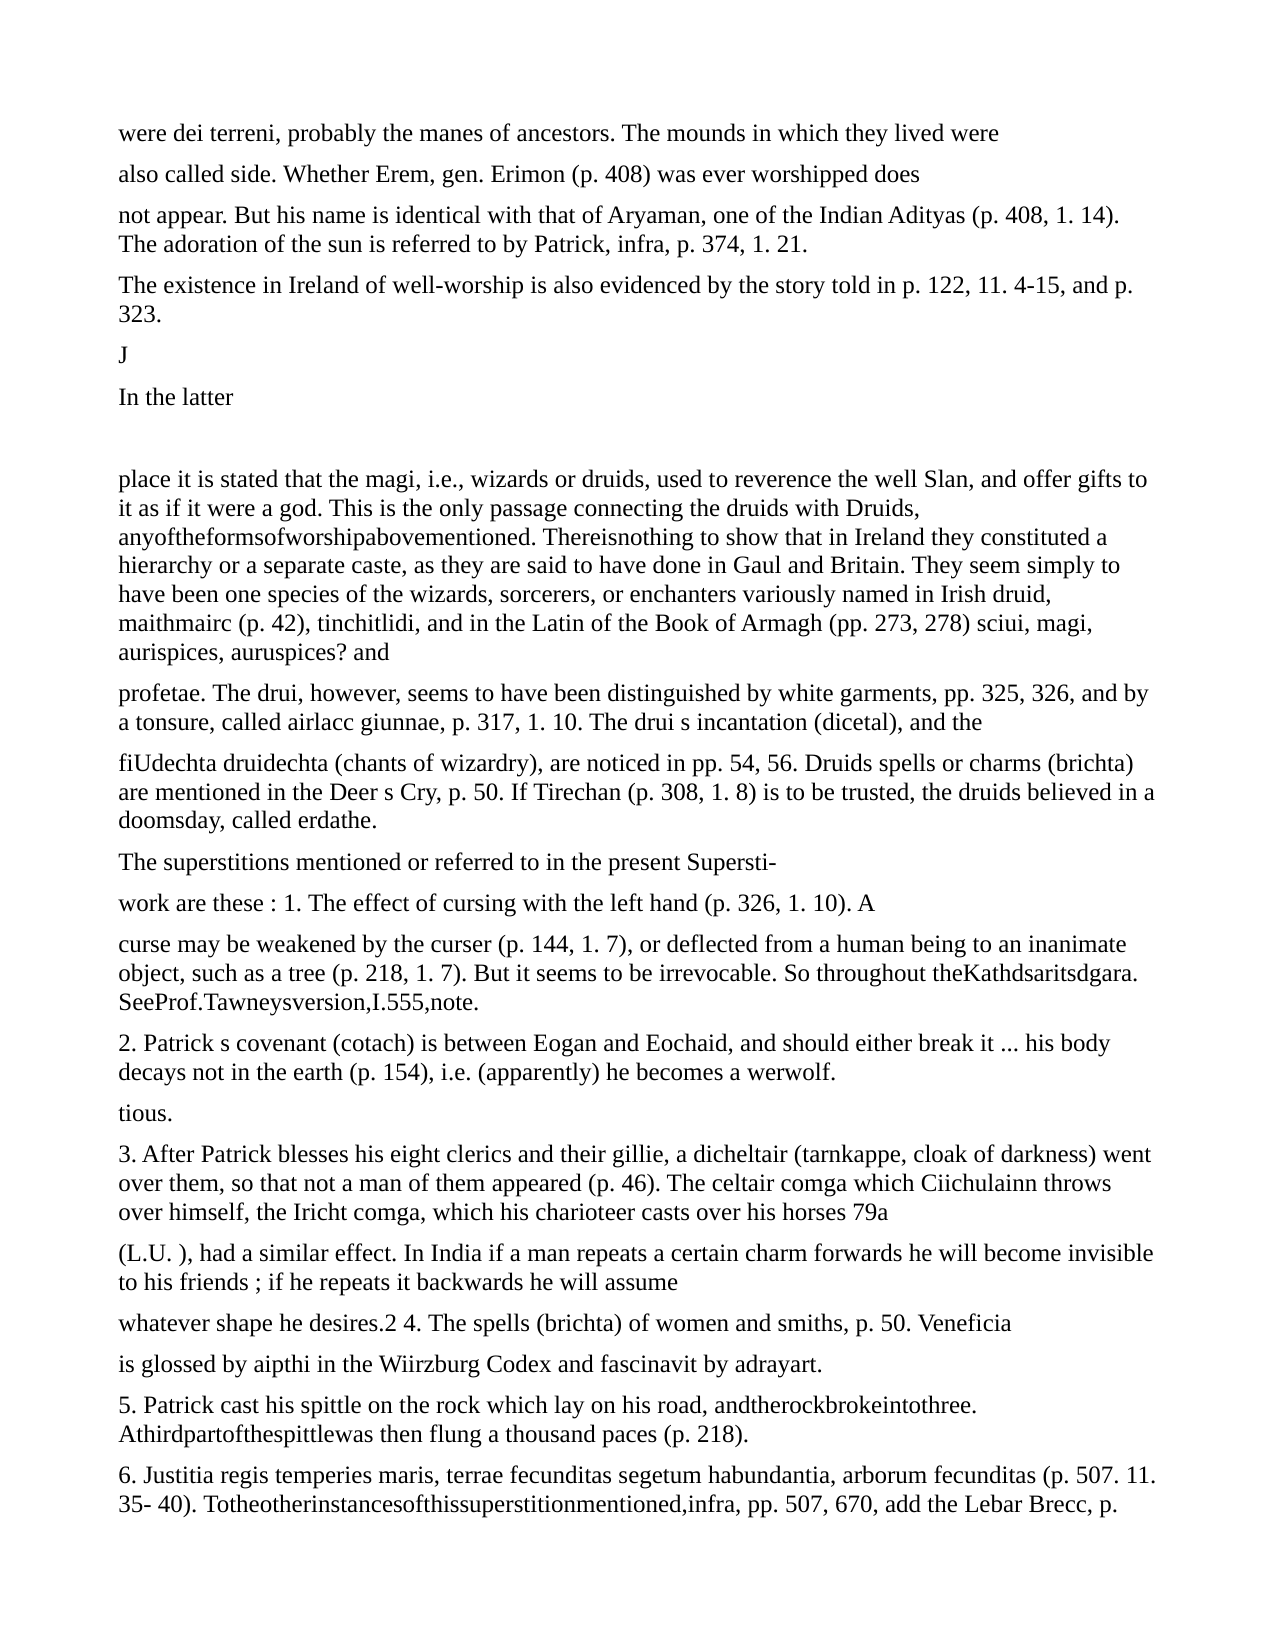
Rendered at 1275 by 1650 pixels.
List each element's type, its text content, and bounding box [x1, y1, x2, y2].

text fiUdechta druidechta (chants of wizardry), are noticed in pp. 54, 56. Druids spells or charms (brichta) are mentioned in the Deer s Cry, p. 50. If Tirechan (p. 308, 1. 8) is to be trusted, the druids believed in a doomsday, called erdathe. [118, 748, 1157, 834]
text 6. Justitia regis temperies maris, terrae fecunditas segetum habundantia, arborum fecunditas (p. 507. 11. 35- 40). Totheotherinstancesofthissuperstitionmentioned,infra, pp. 507, 670, add the Lebar Brecc, p. [118, 1461, 1157, 1518]
text also called side. Whether Erem, gen. Erimon (p. 408) was ever worshipped does [118, 159, 1157, 188]
text 5. Patrick cast his spittle on the rock which lay on his road, andtherockbrokeintothree. Athirdpartofthespittlewas then flung a thousand paces (p. 218). [118, 1391, 1157, 1448]
text place it is stated that the magi, i.e., wizards or druids, used to reverence the well Slan, and offer gifts to it as if it were a god. This is the only passage connecting the druids with Druids, anyoftheformsofworshipabovementioned. Thereisnothing to show that in Ireland they constituted a hierarchy or a separate caste, as they are said to have done in Gaul and Britain. They seem simply to have been one species of the wizards, sorcerers, or enchanters variously named in Irish druid, maithmairc (p. 42), tinchitlidi, and in the Latin of the Book of Armagh (pp. 273, 278) sciui, magi, aurispices, auruspices? and [118, 464, 1157, 666]
text The existence in Ireland of well-worship is also evidenced by the story told in p. 122, 11. 4-15, and p. 323. [118, 271, 1157, 328]
text curse may be weakened by the curser (p. 144, 1. 7), or deflected from a human being to an inanimate object, such as a tree (p. 218, 1. 7). But it seems to be irrevocable. So throughout theKathdsaritsdgara. SeeProf.Tawneysversion,I.555,note. [118, 929, 1157, 1016]
text whatever shape he desires.2 4. The spells (brichta) of women and smiths, p. 50. Veneficia [118, 1308, 1157, 1337]
text not appear. But his name is identical with that of Aryaman, one of the Indian Adityas (p. 408, 1. 14). The adoration of the sun is referred to by Patrick, infra, p. 374, 1. 21. [118, 201, 1157, 258]
text 2. Patrick s covenant (cotach) is between Eogan and Eochaid, and should either break it ... his body decays not in the earth (p. 154), i.e. (apparently) he becomes a werwolf. [118, 1028, 1157, 1086]
text profetae. The drui, however, seems to have been distinguished by white garments, pp. 325, 326, and by a tonsure, called airlacc giunnae, p. 317, 1. 10. The drui s incantation (dicetal), and the [118, 678, 1157, 736]
text (L.U. ), had a similar effect. In India if a man repeats a certain charm forwards he will become invisible to his friends ; if he repeats it backwards he will assume [118, 1238, 1157, 1296]
text is glossed by aipthi in the Wiirzburg Codex and fascinavit by adrayart. [118, 1349, 1157, 1378]
text In the latter [118, 382, 1157, 411]
text were dei terreni, probably the manes of ancestors. The mounds in which they lived were [118, 118, 1157, 147]
text J [118, 341, 1157, 369]
text work are these : 1. The effect of cursing with the left hand (p. 326, 1. 10). A [118, 888, 1157, 917]
text The superstitions mentioned or referred to in the present Supersti- [118, 847, 1157, 876]
text 3. After Patrick blesses his eight clerics and their gillie, a dicheltair (tarnkappe, cloak of darkness) went over them, so that not a man of them appeared (p. 46). The celtair comga which Ciichulainn throws over himself, the Iricht comga, which his charioteer casts over his horses 79a [118, 1139, 1157, 1226]
text tious. [118, 1098, 1157, 1127]
